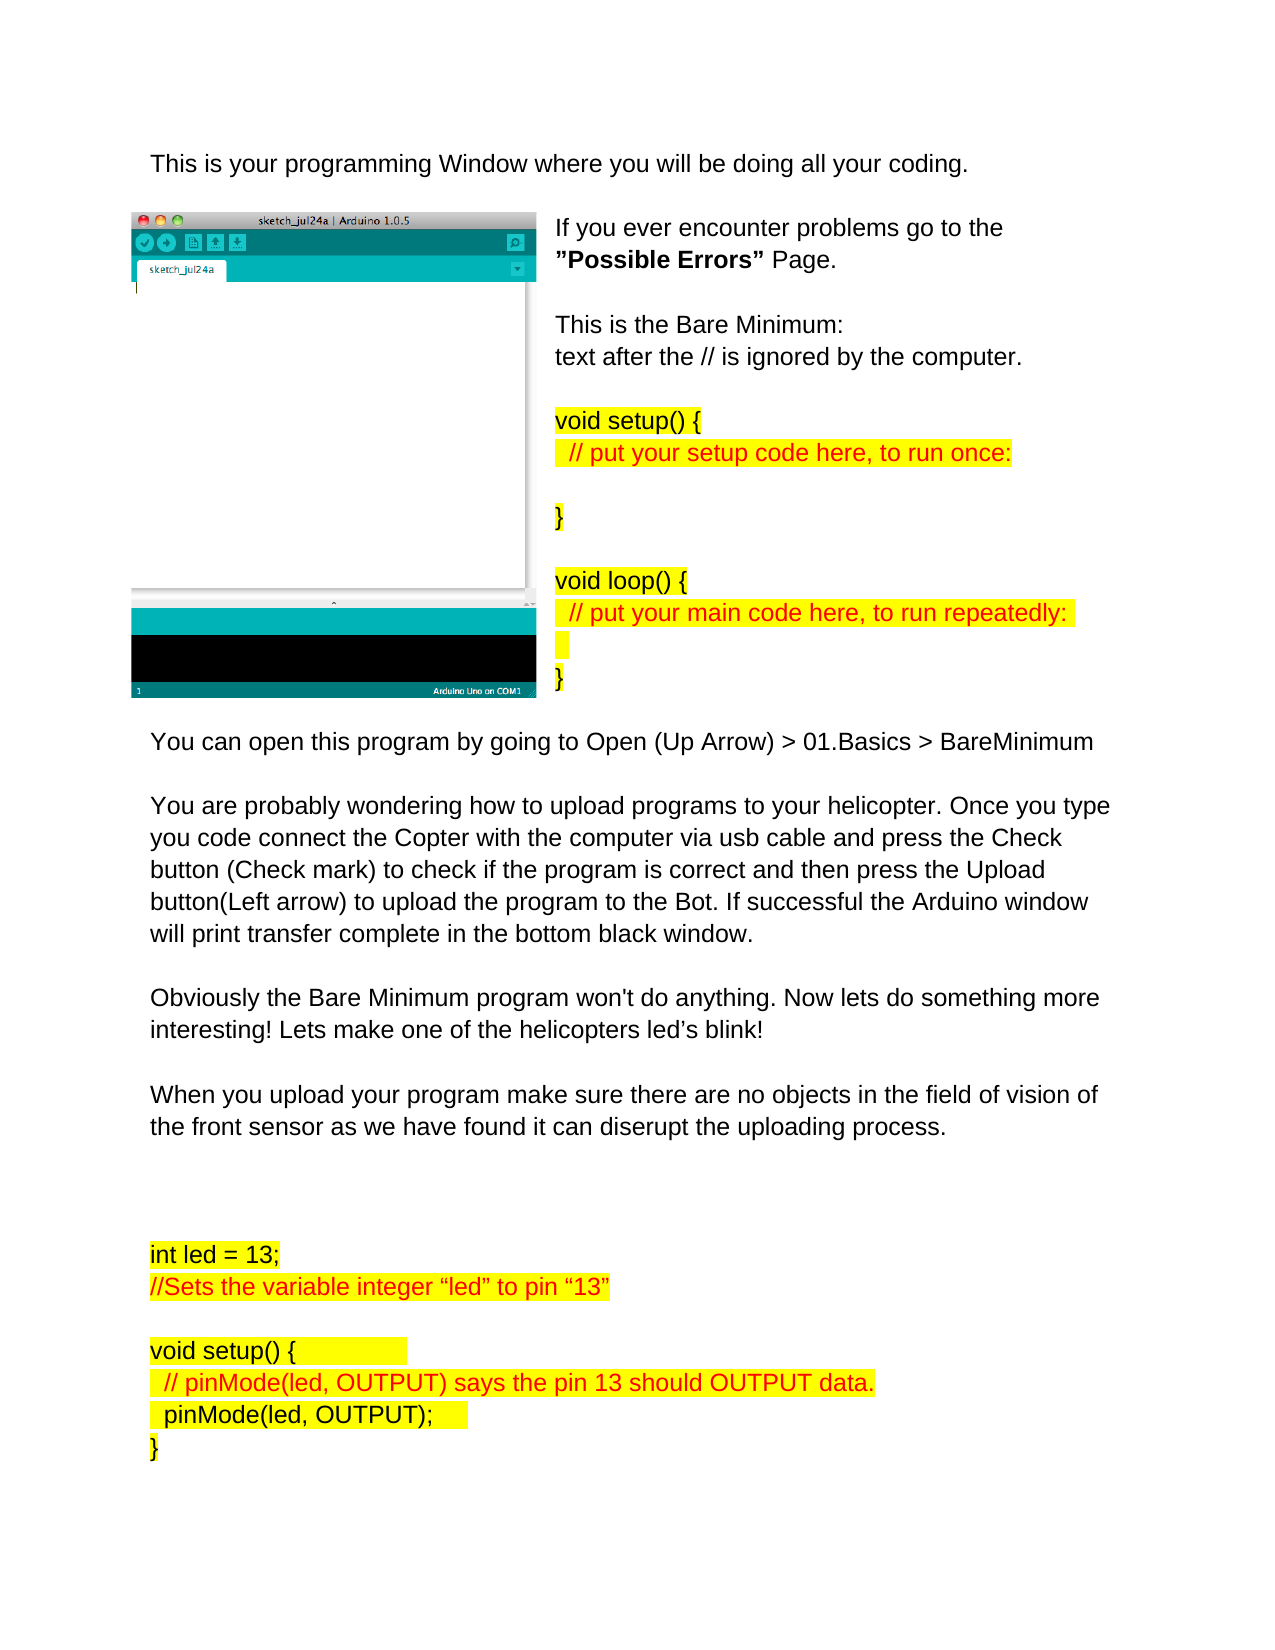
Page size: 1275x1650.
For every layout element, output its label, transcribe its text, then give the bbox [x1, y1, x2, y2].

text This is the Bare Minimum: [537, 310, 1125, 338]
text // put your setup code here, to run once: [537, 439, 1125, 467]
text } [150, 1433, 1125, 1461]
text You can open this program by going to Open (Up Arrow) > 01.Basics > BareMinimum [150, 727, 1125, 755]
text } [537, 503, 1125, 531]
text If you ever encounter problems go to the ”Possible Errors” Page. [537, 214, 1125, 274]
text void loop() { [537, 567, 1125, 595]
text void setup() { [537, 407, 1125, 434]
text This is your programming Window where you will be doing all your coding. [150, 150, 1125, 178]
text When you upload your program make sure there are no objects in the field of vision of the front sensor as we have found it can diserupt the uploading process. [150, 1080, 1125, 1140]
text int led = 13; [150, 1241, 1125, 1269]
text pinMode(led, OUTPUT); [150, 1401, 1125, 1429]
text text after the // is ignored by the computer. [537, 342, 1125, 370]
text } [537, 663, 1125, 691]
text //Sets the variable integer “led” to pin “13” [150, 1273, 1125, 1301]
picture [131, 212, 537, 698]
text You are probably wondering how to upload programs to your helicopter. Once you type you code connect the Copter with the computer via usb cable and press the Check button (Check mark) to check if the program is correct and then press the Upload button(Left arrow) to upload the program to the Bot. If successful the Arduino window will print transfer complete in the bottom black window. [150, 792, 1125, 948]
text // put your main code here, to run repeatedly: [537, 599, 1125, 627]
text // pinMode(led, OUTPUT) says the pin 13 should OUTPUT data. [150, 1369, 1125, 1397]
text Obviously the Bare Minimum program won't do anything. Now lets do something more interesting! Lets make one of the helicopters led’s blink! [150, 984, 1125, 1044]
text void setup() { [150, 1337, 1125, 1365]
